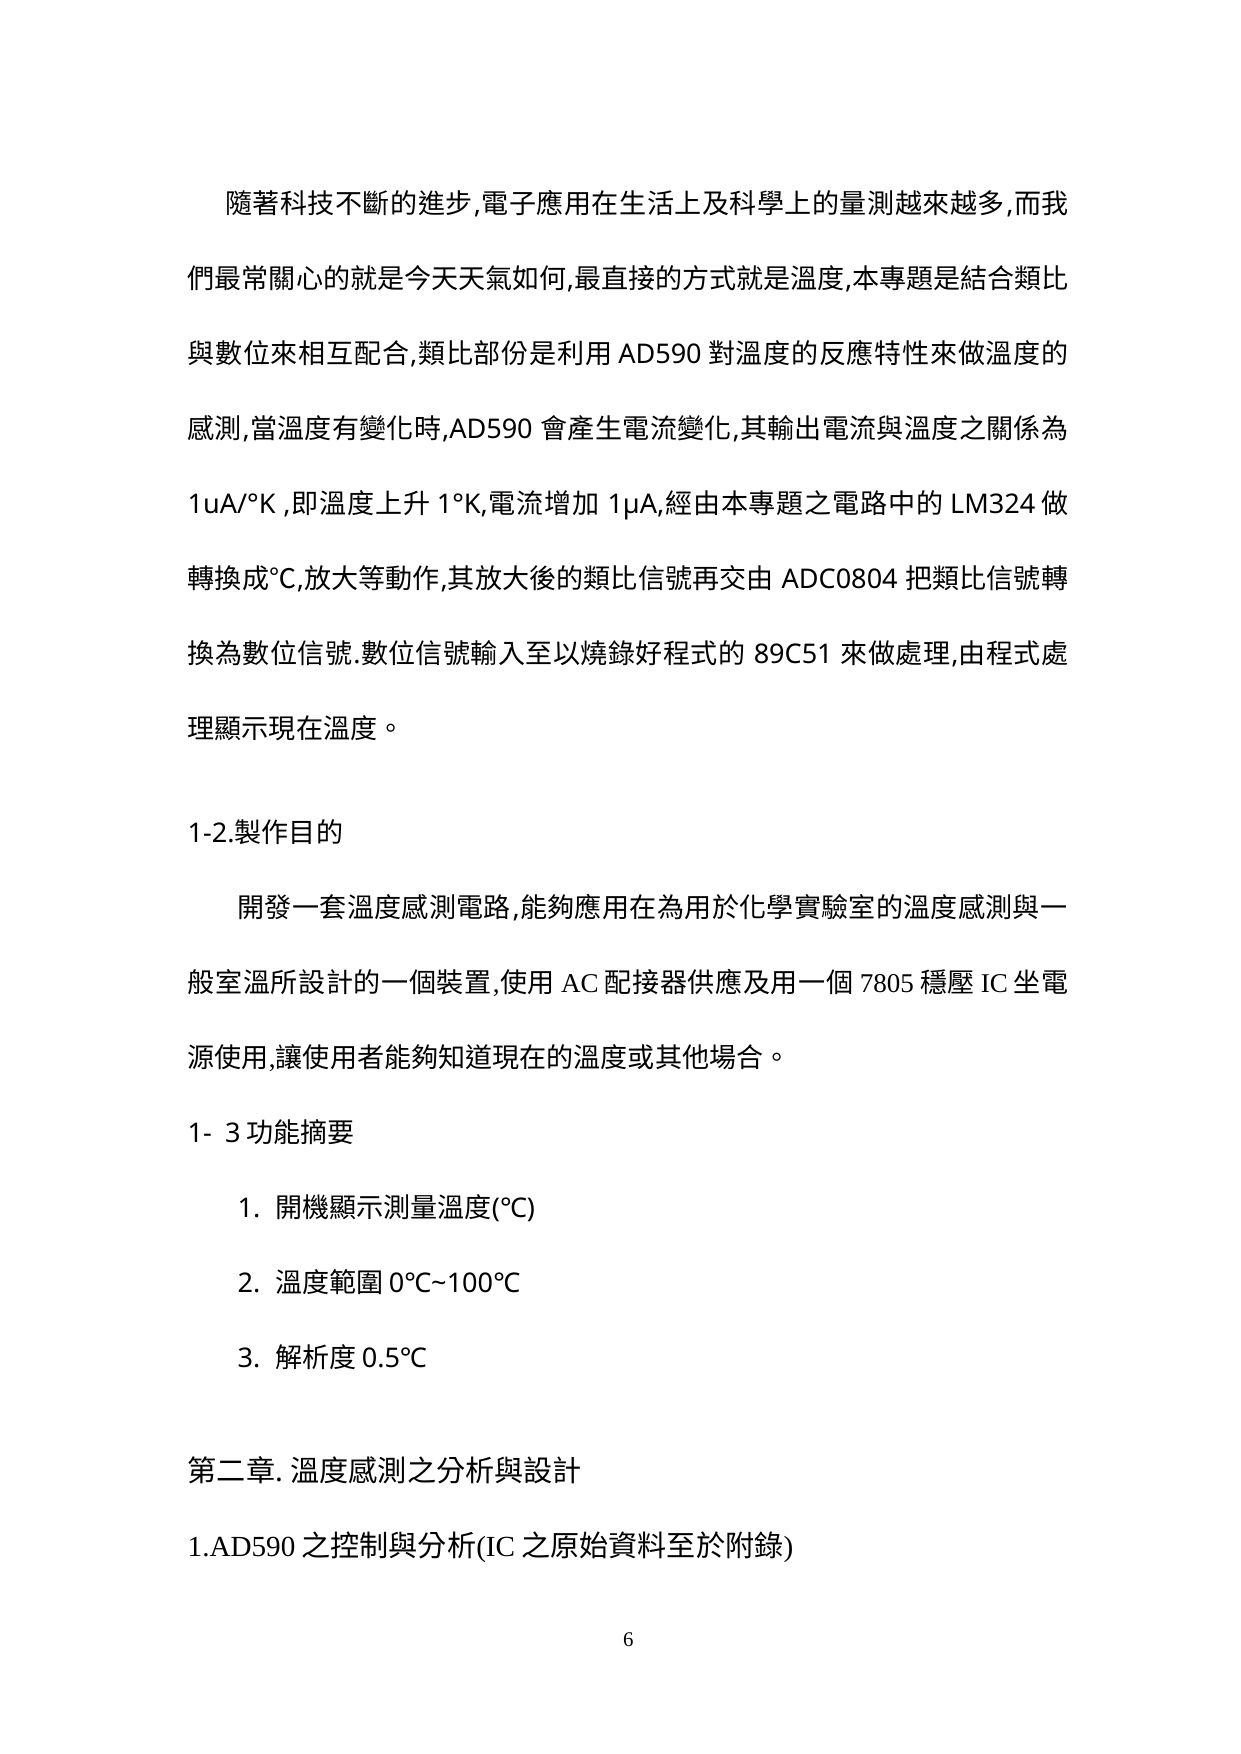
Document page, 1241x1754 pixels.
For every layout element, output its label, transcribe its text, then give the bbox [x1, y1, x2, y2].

text 第二章. 溫度感測之分析與設計 [187, 1431, 1069, 1506]
text 1-2.製作目的 [187, 794, 1069, 869]
list 解析度0.5℃ [237, 1319, 1069, 1394]
list 開機顯示測量溫度(℃) [237, 1169, 1069, 1244]
list 溫度範圍0℃~100℃ [237, 1244, 1069, 1319]
text 開發一套溫度感測電路,能夠應用在為用於化學實驗室的溫度感測與一般室溫所設計的一個裝置,使用AC配接器供應及用一個7805穩壓IC坐電源使用,讓使用者能夠知道現在的溫度或其他場合。 [187, 869, 1069, 1094]
list 3功能摘要 [187, 1094, 1069, 1169]
text 1.AD590之控制與分析(IC之原始資料至於附錄) [187, 1506, 1069, 1581]
text 隨著科技不斷的進步,電子應用在生活上及科學上的量測越來越多,而我們最常關心的就是今天天氣如何,最直接的方式就是溫度,本專題是結合類比與數位來相互配合,類比部份是利用AD590對溫度的反應特性來做溫度的感測,當溫度有變化時,AD590 會產生電流變化,其輸出電流與溫度之關係為 1uA/°K ,即溫度上升1°K,電流增加 1μA,經由本專題之電路中的LM324做轉換成℃,放大等動作,其放大後的類比信號再交由 ADC0804 把類比信號轉換為數位信號.數位信號輸入至以燒錄好程式的 89C51 來做處理,由程式處理顯示現在溫度。 [187, 164, 1069, 764]
